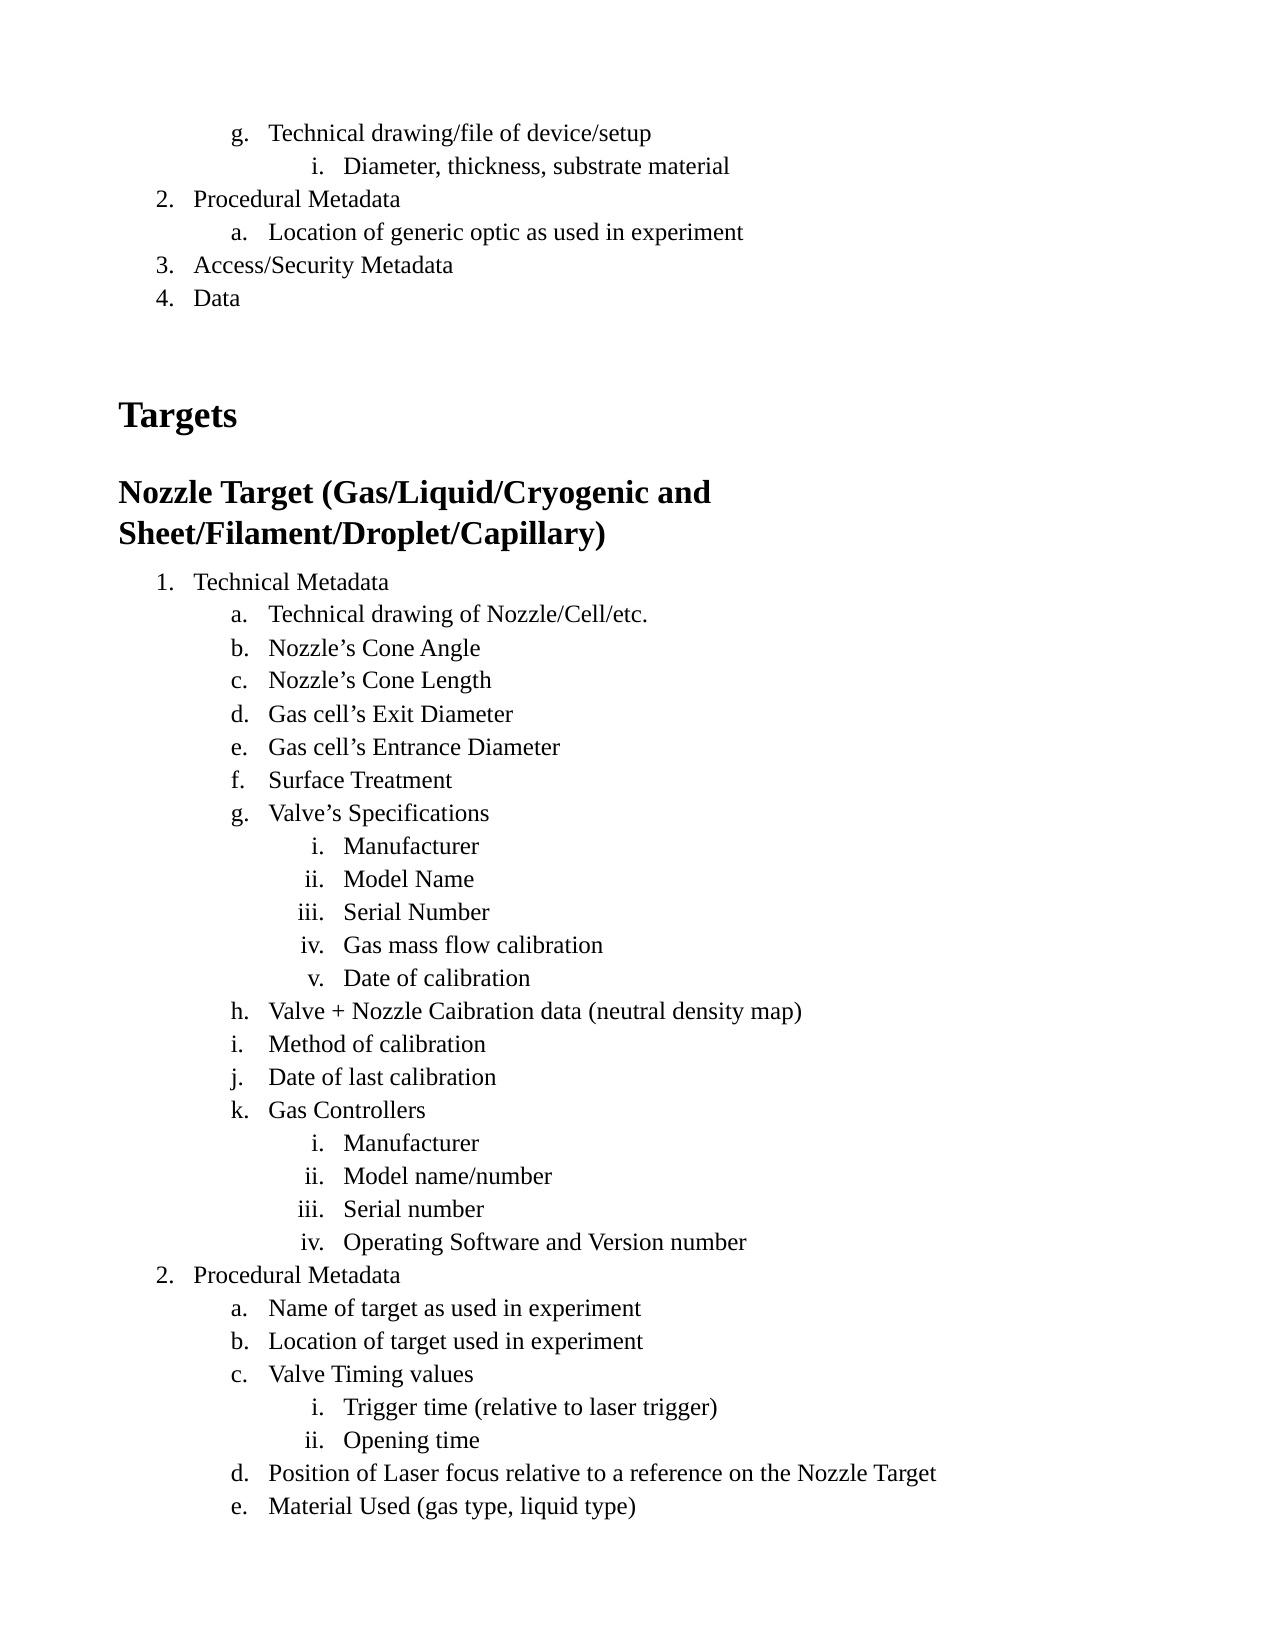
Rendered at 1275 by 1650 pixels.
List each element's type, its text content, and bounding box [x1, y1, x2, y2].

list Model name/number [324, 1161, 1157, 1190]
list Model Name [324, 864, 1157, 892]
list Gas mass flow calibration [324, 930, 1157, 958]
list Trigger time (relative to laser trigger) [324, 1392, 1157, 1421]
list Date of last calibration [231, 1062, 1157, 1091]
list Location of generic optic as used in experiment [231, 217, 1157, 246]
list Operating Software and Version number [324, 1227, 1157, 1256]
list Technical Metadata [156, 567, 1157, 595]
list Nozzle’s Cone Angle [231, 633, 1157, 661]
list Valve Timing values [231, 1359, 1157, 1388]
list Gas cell’s Entrance Diameter [231, 732, 1157, 760]
list Procedural Metadata [156, 184, 1157, 213]
list Manufacturer [324, 1128, 1157, 1157]
subtitle Nozzle Target (Gas/Liquid/Cryogenic and Sheet/Filament/Droplet/Capillary) [118, 472, 1157, 551]
list Gas cell’s Exit Diameter [231, 699, 1157, 727]
list Data [156, 283, 1157, 312]
list Technical drawing/file of device/setup [231, 118, 1157, 147]
list Date of calibration [324, 963, 1157, 992]
list Diameter, thickness, substrate material [324, 151, 1157, 180]
list Name of target as used in experiment [231, 1293, 1157, 1322]
list Opening time [324, 1425, 1157, 1454]
list Position of Laser focus relative to a reference on the Nozzle Target [231, 1458, 1157, 1487]
list Technical drawing of Nozzle/Cell/etc. [231, 599, 1157, 628]
list Procedural Metadata [156, 1260, 1157, 1289]
list Gas Controllers [231, 1095, 1157, 1124]
list Material Used (gas type, liquid type) [231, 1491, 1157, 1520]
list Method of calibration [231, 1029, 1157, 1058]
list Serial Number [324, 897, 1157, 926]
list Valve’s Specifications [231, 798, 1157, 826]
list Location of target used in experiment [231, 1326, 1157, 1355]
list Nozzle’s Cone Length [231, 666, 1157, 694]
list Surface Treatment [231, 765, 1157, 793]
list Valve + Nozzle Caibration data (neutral density map) [231, 996, 1157, 1024]
list Manufacturer [324, 831, 1157, 859]
subtitle Targets [118, 393, 1157, 436]
list Serial number [324, 1194, 1157, 1223]
list Access/Security Metadata [156, 250, 1157, 279]
